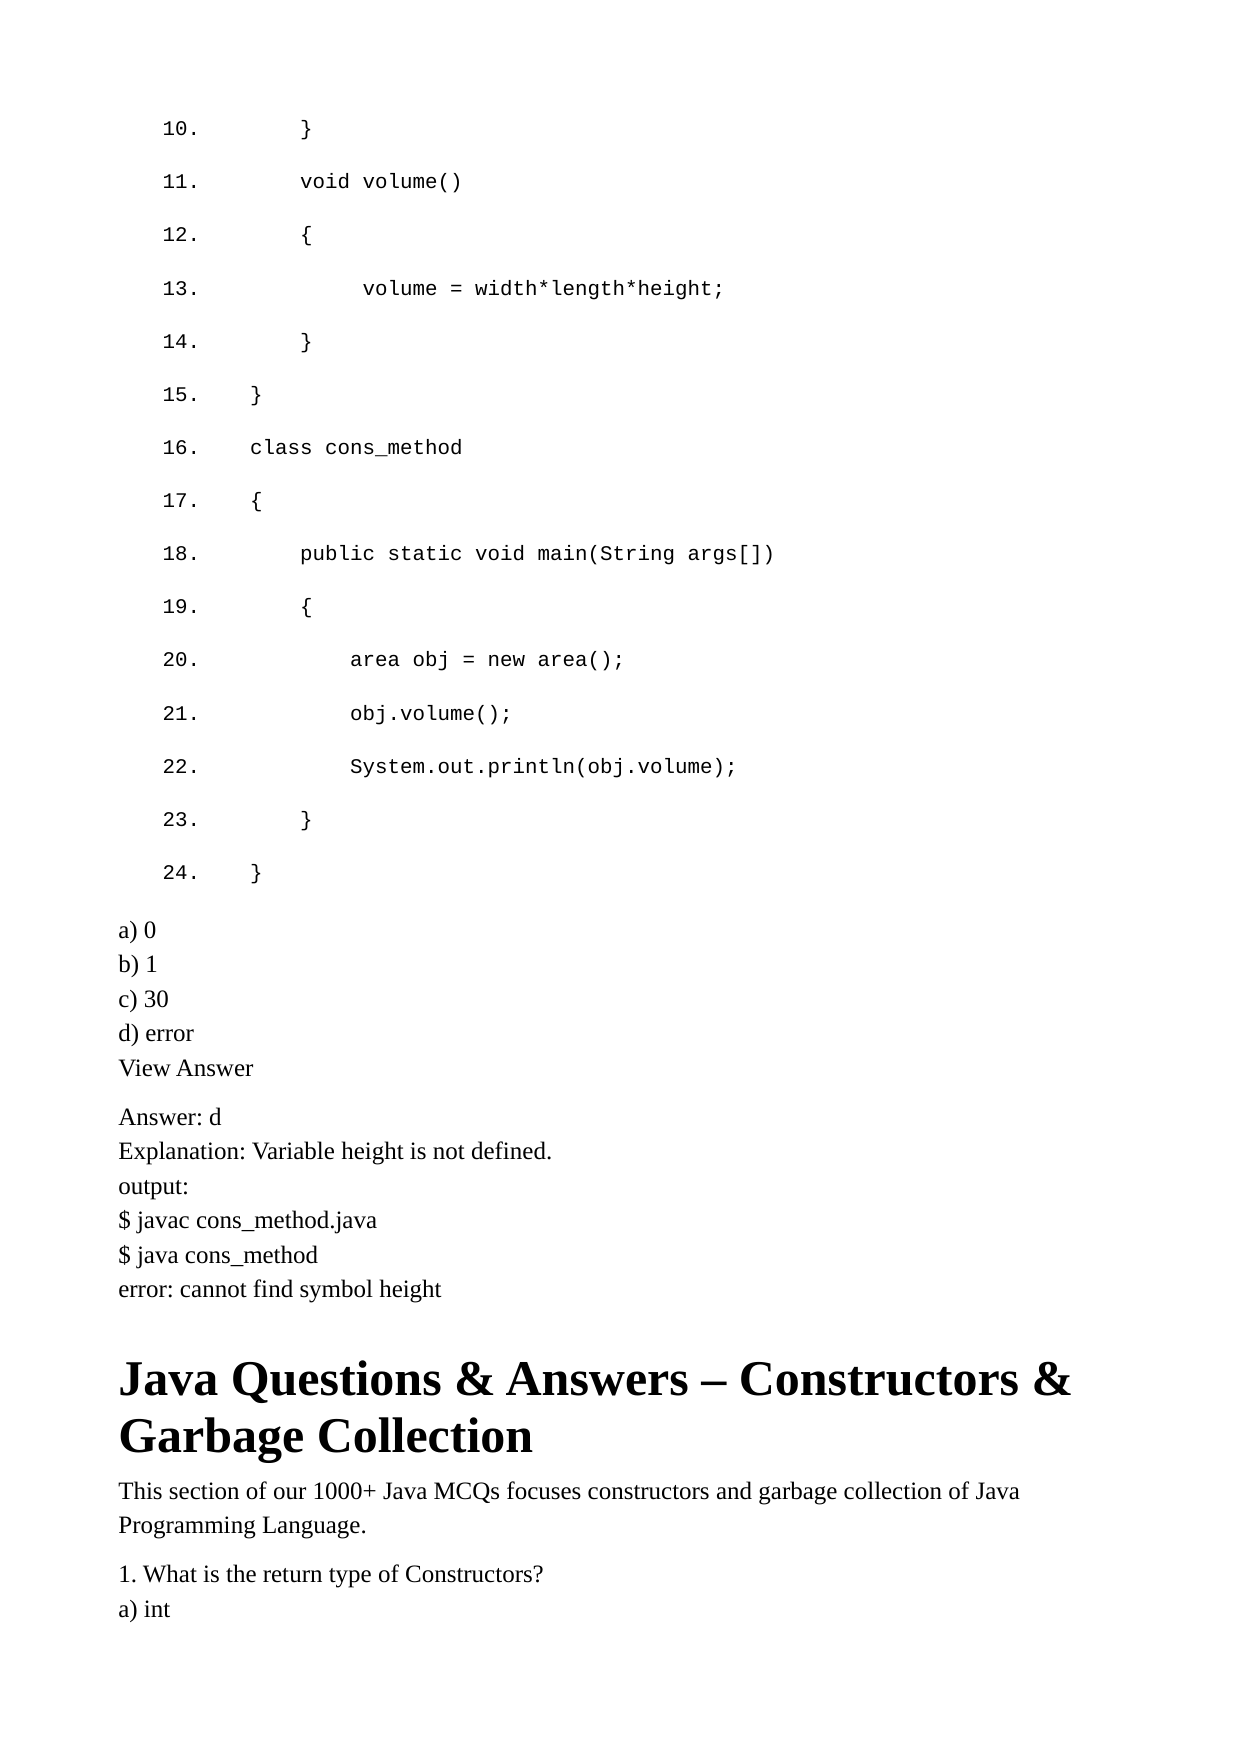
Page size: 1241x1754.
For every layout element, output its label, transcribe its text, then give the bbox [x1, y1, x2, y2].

list System.out.println(obj.volume); [162, 756, 1122, 779]
subtitle Java Questions & Answers – Constructors & Garbage Collection [118, 1348, 1122, 1463]
text Answer: d Explanation: Variable height is not defined. output: $ javac cons_method.java $ java cons_method error: cannot find symbol height [118, 1102, 1122, 1303]
list volume = width*length*height; [162, 277, 1122, 301]
list } [162, 118, 1122, 142]
list obj.volume(); [162, 702, 1122, 726]
list { [162, 596, 1122, 620]
text a) 0 b) 1 c) 30 d) error View Answer [118, 915, 1122, 1082]
list void volume() [162, 171, 1122, 195]
text 1. What is the return type of Constructors? a) int [118, 1559, 1122, 1623]
list } [162, 331, 1122, 354]
list } [162, 862, 1122, 886]
list { [162, 490, 1122, 514]
list class cons_method [162, 437, 1122, 461]
text This section of our 1000+ Java MCQs focuses constructors and garbage collection of Java Programming Language. [118, 1476, 1122, 1539]
list public static void main(String args[]) [162, 543, 1122, 567]
list } [162, 809, 1122, 832]
list area obj = new area(); [162, 649, 1122, 673]
list { [162, 224, 1122, 248]
list } [162, 384, 1122, 407]
